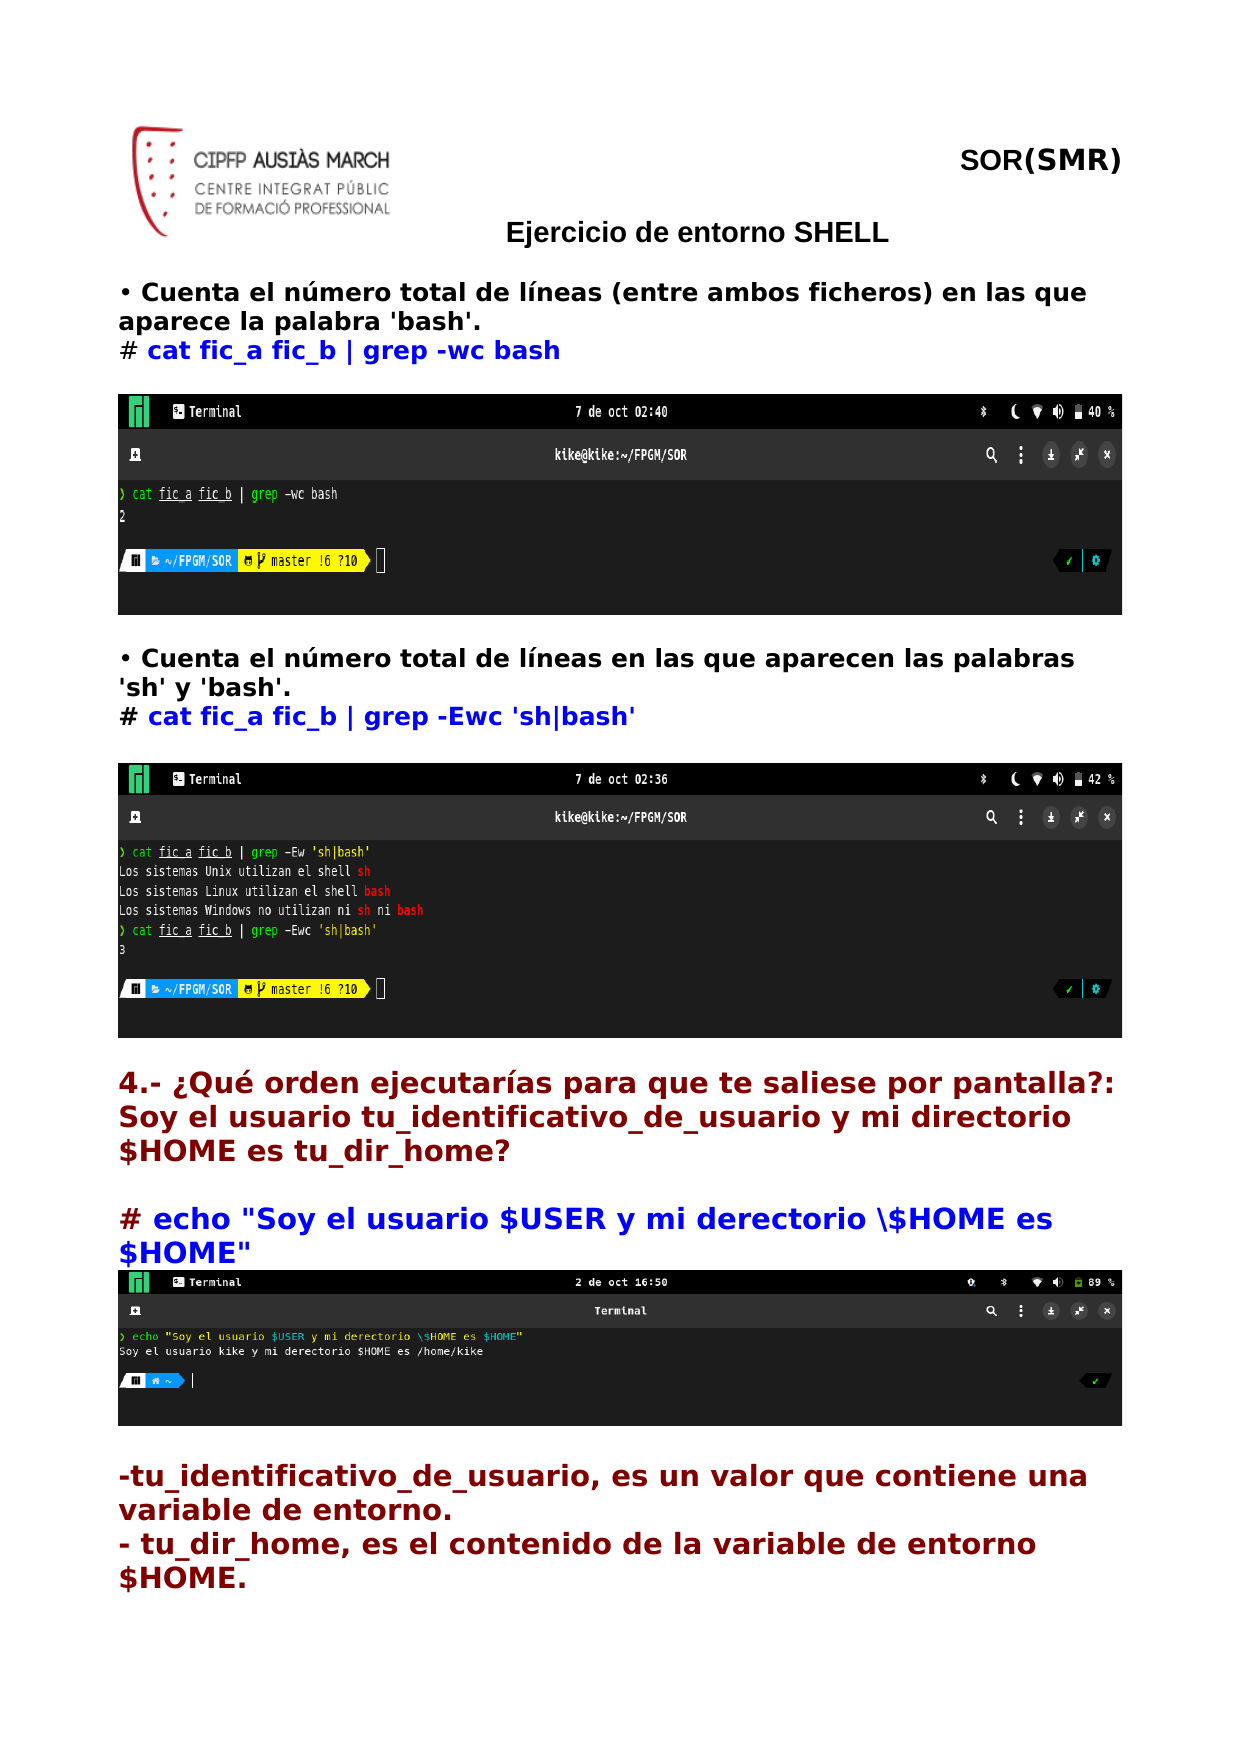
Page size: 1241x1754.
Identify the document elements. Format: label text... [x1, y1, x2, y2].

picture [118, 763, 1123, 1038]
text # echo "Soy el usuario $USER y mi derectorio \$HOME es $HOME" [118, 1203, 1122, 1270]
picture [119, 117, 402, 249]
text # cat fic_a fic_b | grep -wc bash [118, 336, 1122, 365]
text - tu_dir_home, es el contenido de la variable de entorno $HOME. [118, 1527, 1122, 1595]
text -tu_identificativo_de_usuario, es un valor que contiene una variable de entorno. [118, 1459, 1122, 1527]
text • Cuenta el número total de líneas (entre ambos ficheros) en las que aparece la palabra 'bash'. [118, 278, 1122, 336]
text 4.- ¿Qué orden ejecutarías para que te saliese por pantalla?: Soy el usuario tu_identificativo_de_usuario y mi directorio $HOME es tu_dir_home? [118, 1067, 1122, 1169]
text • Cuenta el número total de líneas en las que aparecen las palabras 'sh' y 'bash'. [118, 644, 1122, 702]
text # cat fic_a fic_b | grep -Ewc 'sh|bash' [118, 702, 1122, 732]
